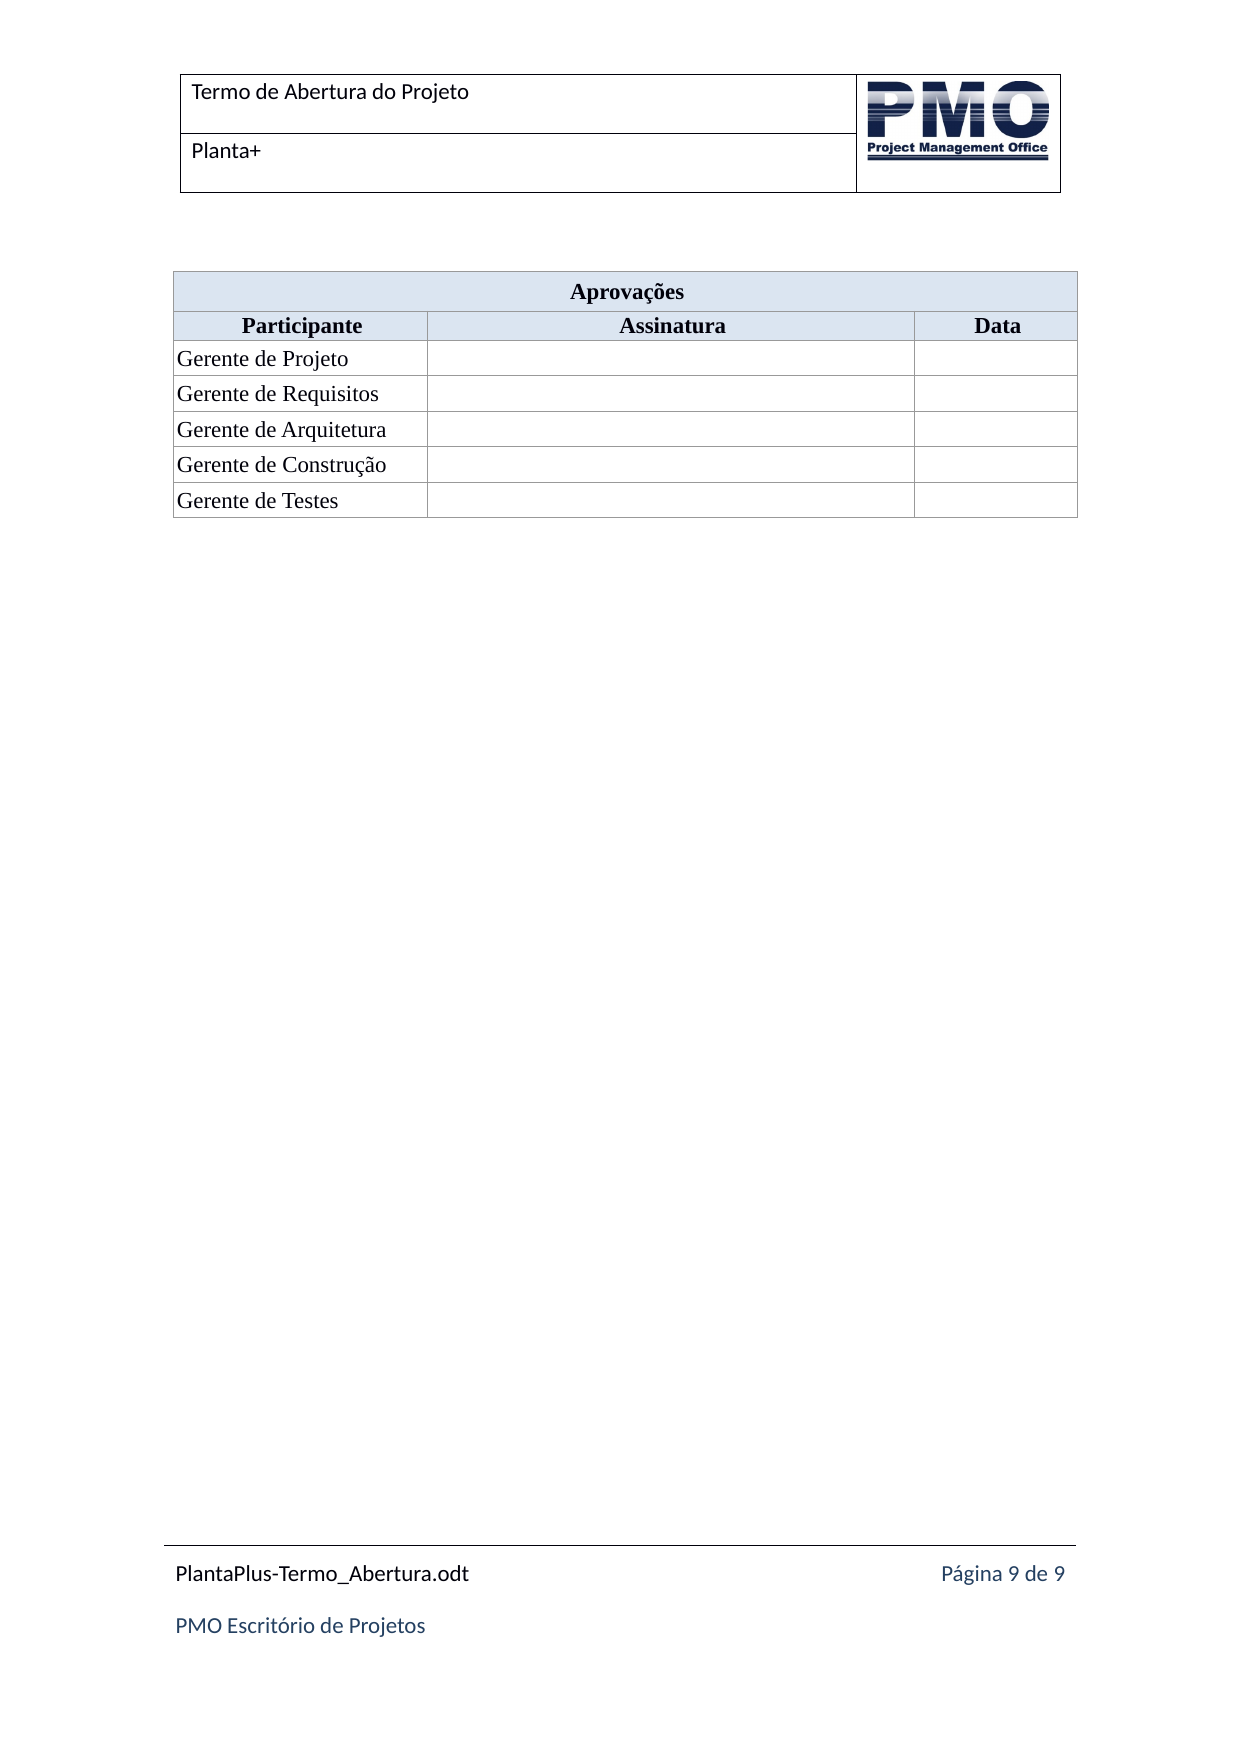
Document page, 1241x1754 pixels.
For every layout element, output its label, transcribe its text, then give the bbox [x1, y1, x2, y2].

table_cell Assinatura [428, 312, 914, 340]
table_cell [428, 376, 914, 411]
table_cell [915, 447, 1077, 482]
table_cell [915, 341, 1077, 375]
table_cell Gerente de Projeto [174, 341, 427, 375]
table_cell [428, 447, 914, 482]
table_cell Participante [174, 312, 427, 340]
table_cell [915, 483, 1077, 517]
table_cell [428, 341, 914, 375]
picture [867, 81, 1049, 161]
table_cell [428, 483, 914, 517]
table_header Aprovações [174, 272, 1077, 311]
table_cell Gerente de Requisitos [174, 376, 427, 411]
table_cell Gerente de Arquitetura [174, 412, 427, 446]
table_cell Gerente de Testes [174, 483, 427, 517]
table_cell Gerente de Construção [174, 447, 427, 482]
table_cell [915, 376, 1077, 411]
table_cell Data [915, 312, 1077, 340]
table_cell [428, 412, 914, 446]
table_cell [915, 412, 1077, 446]
